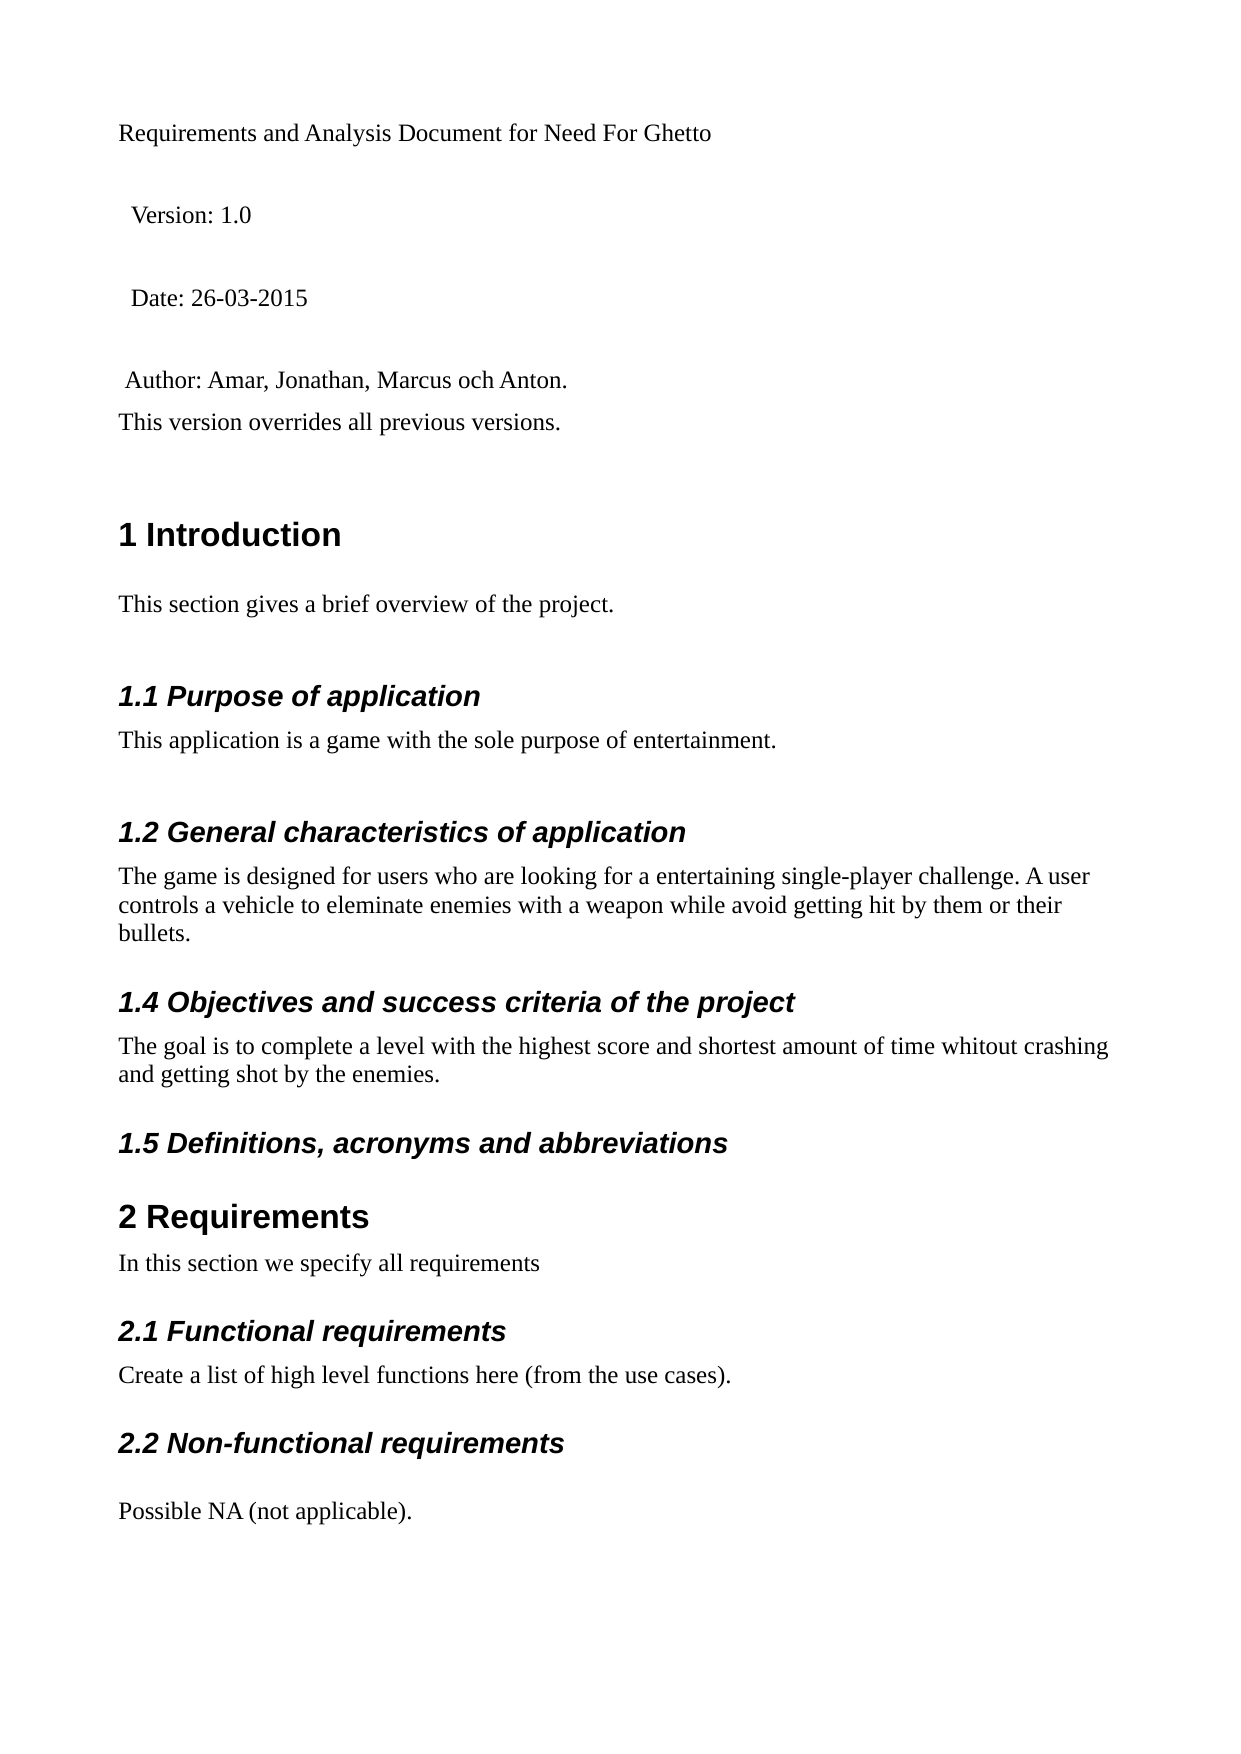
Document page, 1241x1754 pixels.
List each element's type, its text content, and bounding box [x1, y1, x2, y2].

subtitle 2.1 Functional requirements [118, 1314, 1122, 1348]
subtitle 1 Introduction [118, 514, 1122, 553]
text This section gives a brief overview of the project. [118, 589, 1122, 618]
text Requirements and Analysis Document for Need For Ghetto [118, 118, 1122, 147]
text In this section we specify all requirements [118, 1248, 1122, 1277]
text Create a list of high level functions here (from the use cases). [118, 1360, 1122, 1389]
text Author: Amar, Jonathan, Marcus och Anton. [118, 366, 1122, 394]
text Date: 26-03-2015 [118, 283, 1122, 312]
subtitle 1.5 Definitions, acronyms and abbreviations [118, 1126, 1122, 1159]
subtitle 2 Requirements [118, 1197, 1122, 1236]
subtitle 1.1 Purpose of application [118, 679, 1122, 713]
subtitle 2.2 Non-functional requirements [118, 1427, 1122, 1460]
text This version overrides all previous versions. [118, 407, 1122, 436]
subtitle 1.4 Objectives and success criteria of the project [118, 985, 1122, 1018]
text The goal is to complete a level with the highest score and shortest amount of time whitout crashing and getting shot by the enemies. [118, 1031, 1122, 1088]
text Version: 1.0 [118, 201, 1122, 229]
text The game is designed for users who are looking for a entertaining single-player challenge. A user controls a vehicle to eleminate enemies with a weapon while avoid getting hit by them or their bullets. [118, 861, 1122, 947]
text This application is a game with the sole purpose of entertainment. [118, 725, 1122, 754]
text Possible NA (not applicable). [118, 1496, 1122, 1525]
subtitle 1.2 General characteristics of application [118, 815, 1122, 848]
